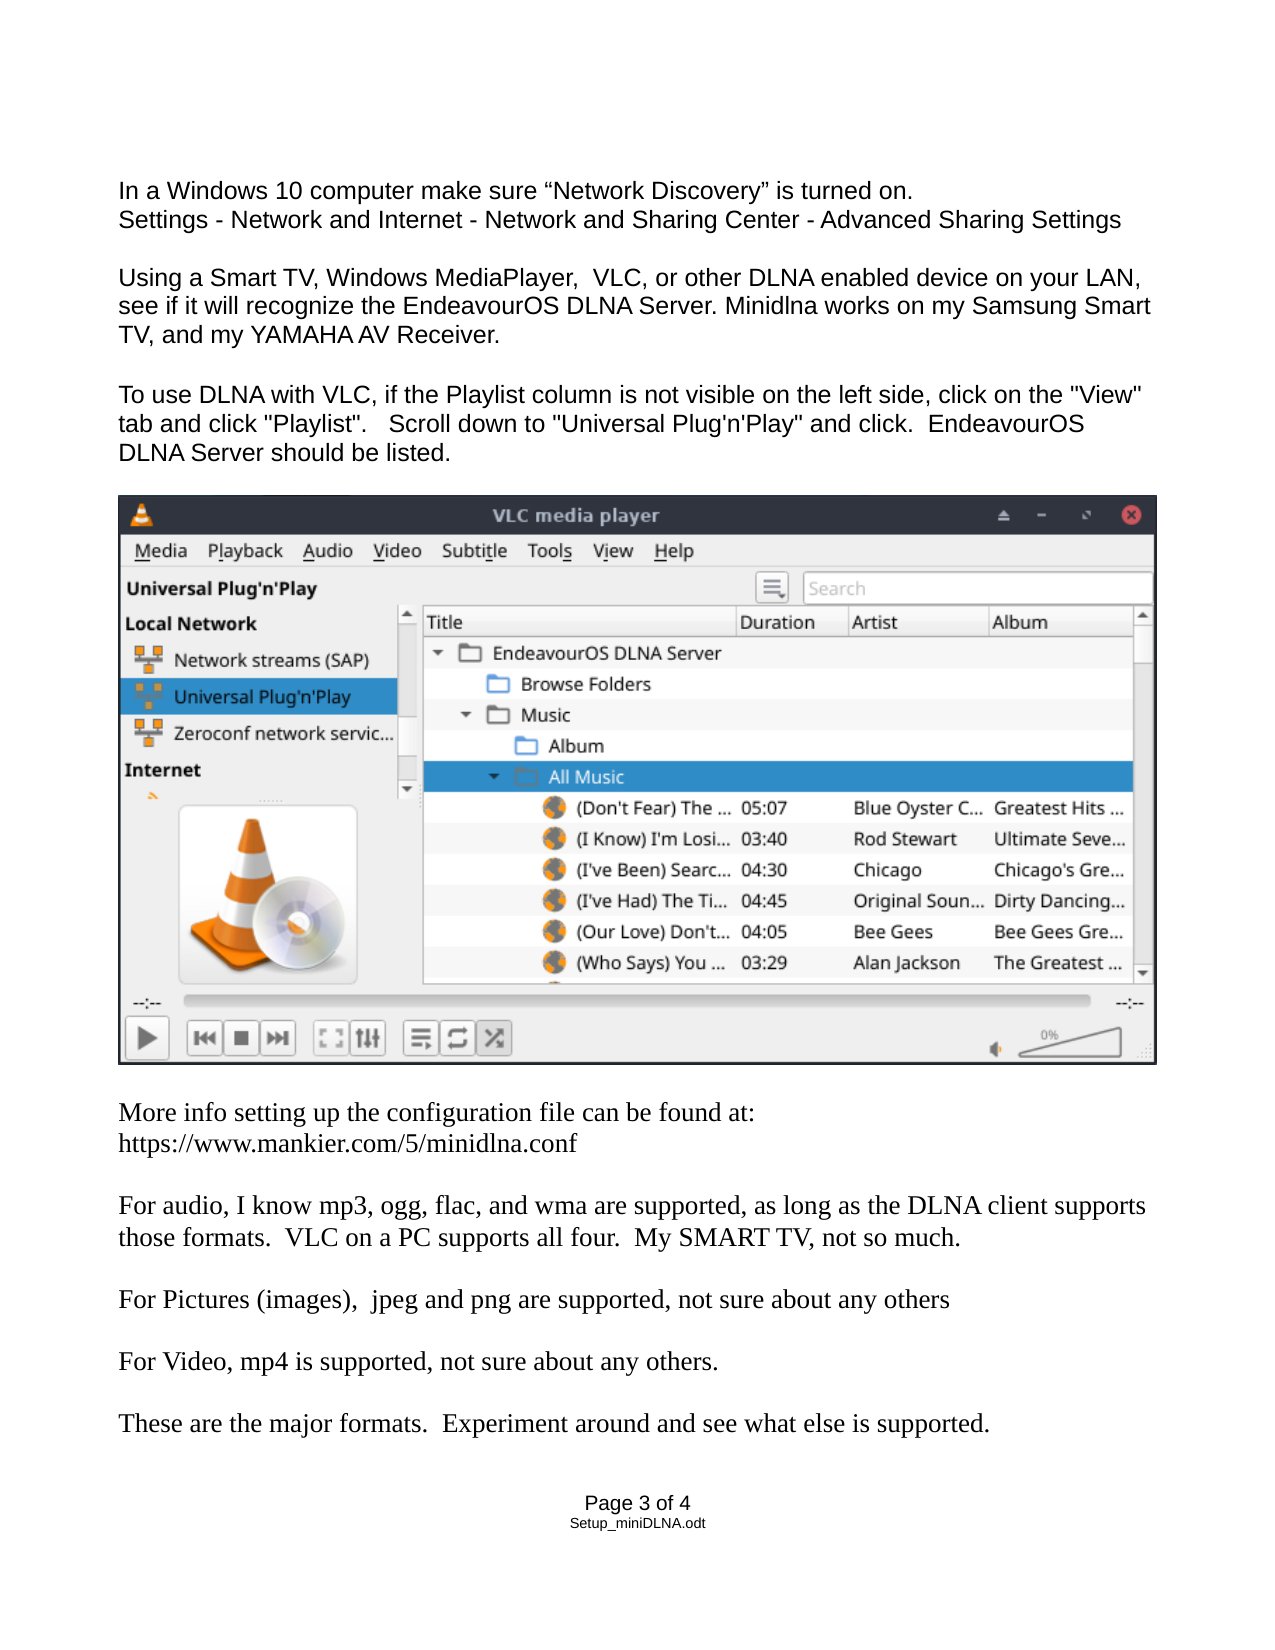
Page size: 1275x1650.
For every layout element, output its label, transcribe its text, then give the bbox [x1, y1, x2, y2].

text Settings - Network and Internet - Network and Sharing Center - Advanced Sharing Settings [118, 205, 1157, 234]
text https://www.mankier.com/5/minidlna.conf [118, 1127, 1157, 1158]
text Using a Smart TV, Windows MediaPlayer, VLC, or other DLNA enabled device on your LAN, see if it will recognize the EndeavourOS DLNA Server. Minidlna works on my Samsung Smart TV, and my YAMAHA AV Receiver. [118, 263, 1157, 349]
text These are the major formats. Experiment around and see what else is supported. [118, 1407, 1157, 1439]
text For Pictures (images), jpeg and png are supported, not sure about any others [118, 1283, 1157, 1314]
text To use DLNA with VLC, if the Playlist column is not visible on the left side, click on the "View" tab and click "Playlist". Scroll down to "Universal Plug'n'Play" and click. EndeavourOS DLNA Server should be listed. [118, 380, 1157, 466]
text More info setting up the configuration file can be found at: [118, 1096, 1157, 1127]
text In a Windows 10 computer make sure “Network Discovery” is turned on. [118, 176, 1157, 205]
text For Video, mp4 is supported, not sure about any others. [118, 1345, 1157, 1376]
text For audio, I know mp3, ogg, flac, and wma are supported, as long as the DLNA client supports those formats. VLC on a PC supports all four. My SMART TV, not so much. [118, 1189, 1157, 1252]
picture [118, 495, 1157, 1065]
